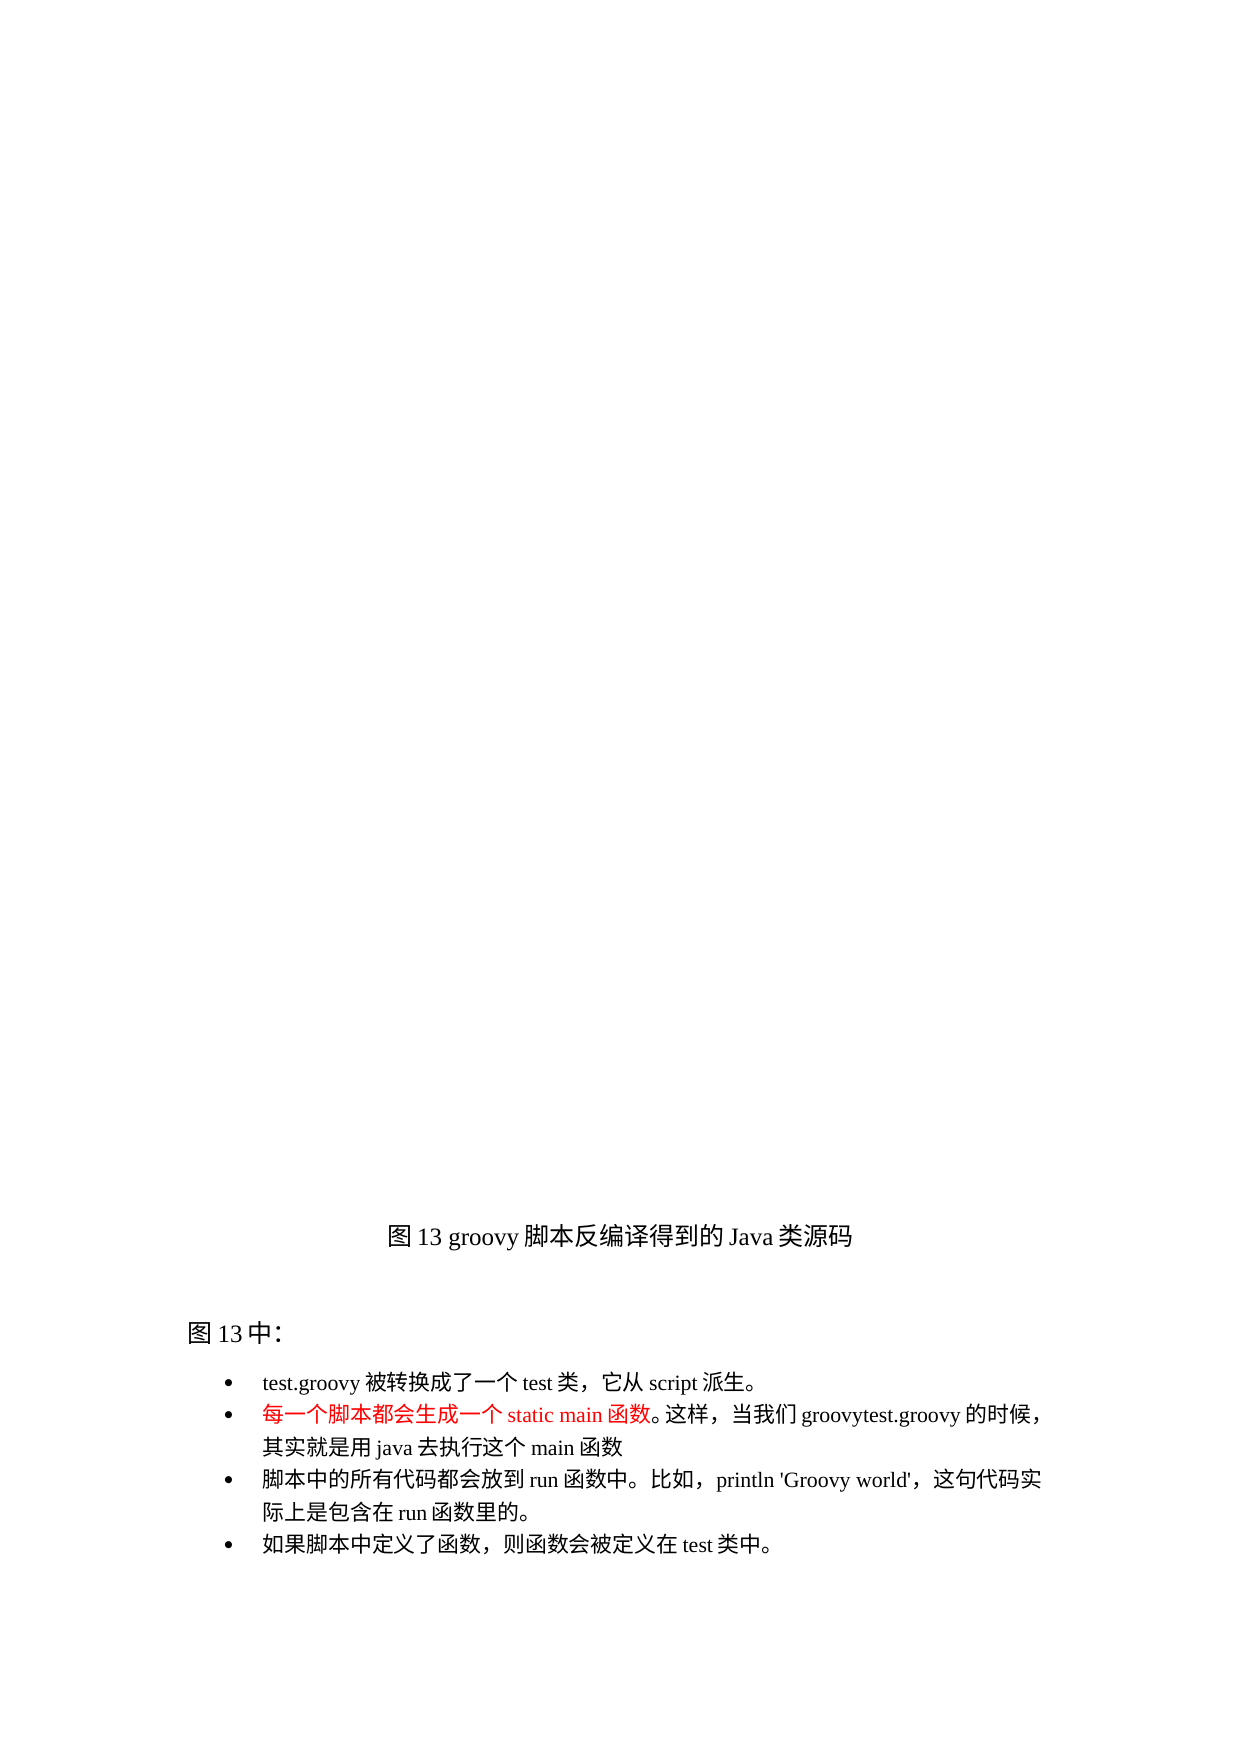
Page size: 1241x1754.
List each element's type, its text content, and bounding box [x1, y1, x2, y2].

list 如果脚本中定义了函数，则函数会被定义在test类中。 [225, 1527, 1053, 1559]
table_header 图13 groovy脚本反编译得到的Java类源码 [188, 162, 1053, 1267]
list 每一个脚本都会生成一个static main函数。这样，当我们groovytest.groovy的时候，其实就是用java去执行这个main函数 [225, 1397, 1053, 1462]
list test.groovy被转换成了一个test类，它从script派生。 [225, 1364, 1053, 1397]
text 图13中： [187, 1299, 1053, 1364]
list 脚本中的所有代码都会放到run函数中。比如，println 'Groovy world'，这句代码实际上是包含在run函数里的。 [225, 1462, 1053, 1527]
